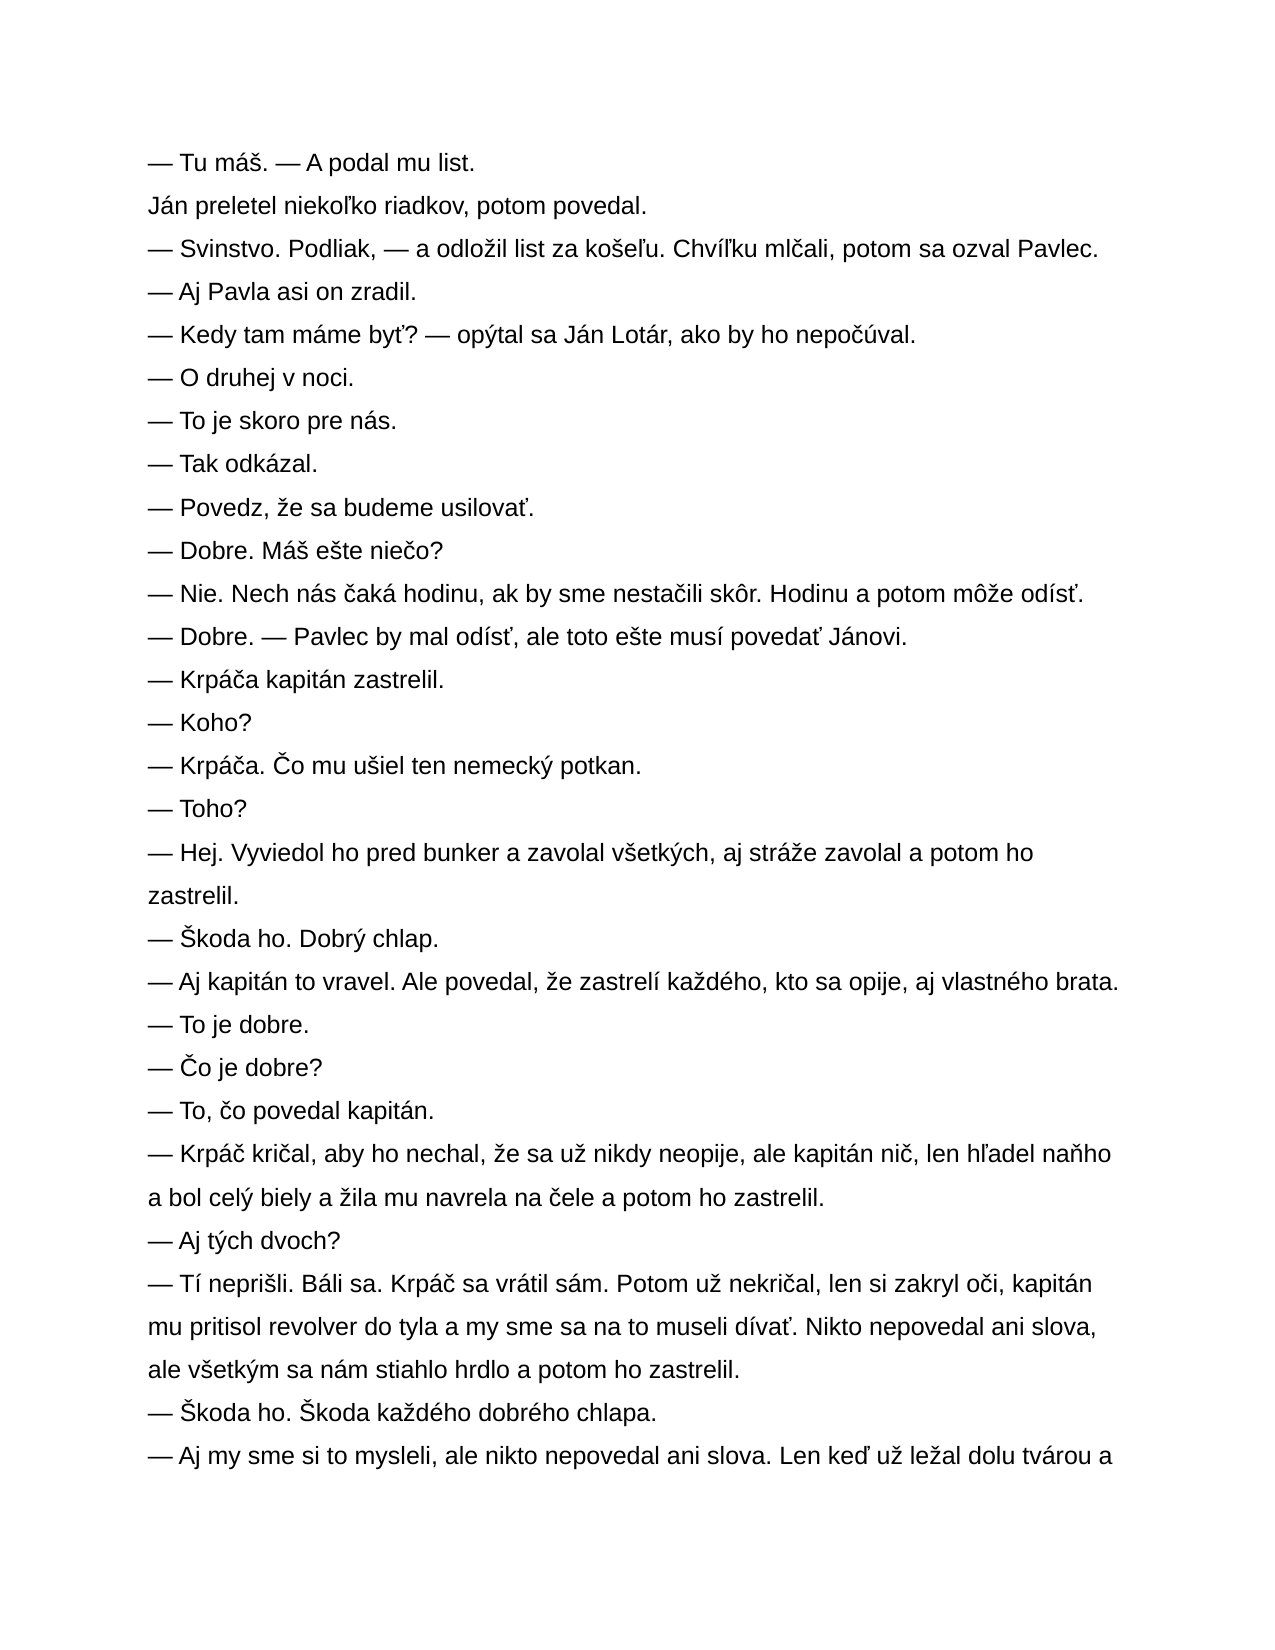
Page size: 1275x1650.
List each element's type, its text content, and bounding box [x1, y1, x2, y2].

text — Kedy tam máme byť? — opýtal sa Ján Lotár, ako by ho nepočúval. [148, 320, 1127, 349]
text — Čo je dobre? [148, 1053, 1127, 1082]
text — Povedz, že sa budeme usilovať. [148, 493, 1127, 521]
text — Škoda ho. Dobrý chlap. [148, 924, 1127, 953]
text — Krpáča. Čo mu ušiel ten nemecký potkan. [148, 751, 1127, 780]
text — Aj tých dvoch? [148, 1226, 1127, 1254]
text — To je dobre. [148, 1010, 1127, 1039]
text — Aj Pavla asi on zradil. [148, 277, 1127, 306]
text — Dobre. Máš ešte niečo? [148, 536, 1127, 564]
text — Svinstvo. Podliak, — a odložil list za košeľu. Chvíľku mlčali, potom sa ozval Pavlec. [148, 234, 1127, 263]
text — Tu máš. — A podal mu list. [148, 148, 1127, 176]
text — Nie. Nech nás čaká hodinu, ak by sme nestačili skôr. Hodinu a potom môže odísť. [148, 579, 1127, 608]
text — Aj my sme si to mysleli, ale nikto nepovedal ani slova. Len keď už ležal dolu tvárou a [148, 1441, 1127, 1470]
text Ján preletel niekoľko riadkov, potom povedal. [148, 191, 1127, 219]
text — Hej. Vyviedol ho pred bunker a zavolal všetkých, aj stráže zavolal a potom ho zastrelil. [148, 838, 1127, 909]
text — Tí neprišli. Báli sa. Krpáč sa vrátil sám. Potom už nekričal, len si zakryl oči, kapitán mu pritisol revolver do tyla a my sme sa na to museli dívať. Nikto nepovedal ani slova, ale všetkým sa nám stiahlo hrdlo a potom ho zastrelil. [148, 1269, 1127, 1384]
text — Krpáča kapitán zastrelil. [148, 665, 1127, 694]
text — O druhej v noci. [148, 363, 1127, 392]
text — Aj kapitán to vravel. Ale povedal, že zastrelí každého, kto sa opije, aj vlastného brata. [148, 967, 1127, 996]
text — Škoda ho. Škoda každého dobrého chlapa. [148, 1398, 1127, 1427]
text — To, čo povedal kapitán. [148, 1096, 1127, 1125]
text — To je skoro pre nás. [148, 406, 1127, 435]
text — Krpáč kričal, aby ho nechal, že sa už nikdy neopije, ale kapitán nič, len hľadel naňho a bol celý biely a žila mu navrela na čele a potom ho zastrelil. [148, 1139, 1127, 1211]
text — Toho? [148, 794, 1127, 823]
text — Dobre. — Pavlec by mal odísť, ale toto ešte musí povedať Jánovi. [148, 622, 1127, 651]
text — Tak odkázal. [148, 449, 1127, 478]
text — Koho? [148, 708, 1127, 737]
